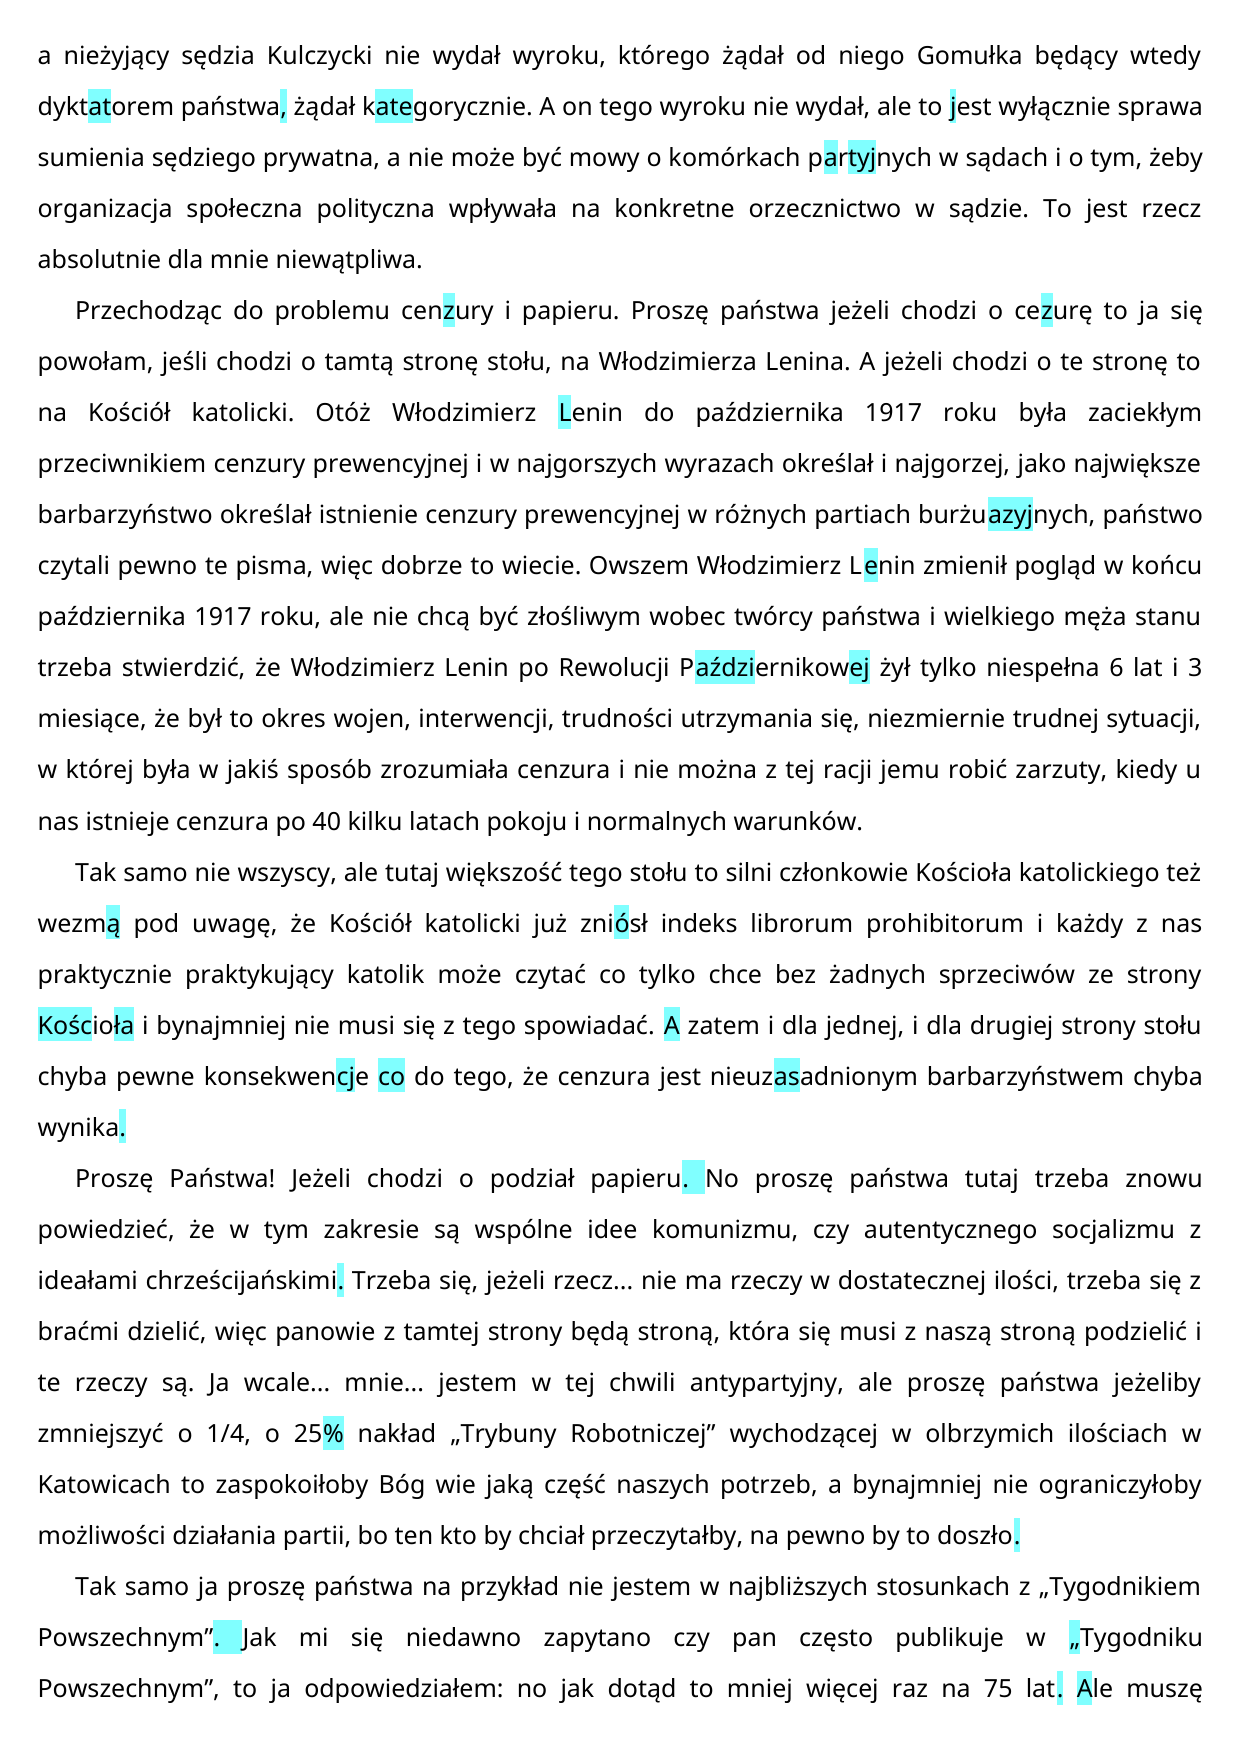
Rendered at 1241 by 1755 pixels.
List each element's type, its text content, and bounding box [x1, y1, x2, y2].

text a nieżyjący sędzia Kulczycki nie wydał wyroku, którego żądał od niego Gomułka będący wtedy dyktatorem państwa, żądał kategorycznie. A on tego wyroku nie wydał, ale to jest wyłącznie sprawa sumienia sędziego prywatna, a nie może być mowy o komórkach partyjnych w sądach i o tym, żeby organizacja społeczna polityczna wpływała na konkretne orzecznictwo w sądzie. To jest rzecz absolutnie dla mnie niewątpliwa. [37, 37, 1203, 276]
text Tak samo nie wszyscy, ale tutaj większość tego stołu to silni członkowie Kościoła katolickiego też wezmą pod uwagę, że Kościół katolicki już zniósł indeks librorum prohibitorum i każdy z nas praktycznie praktykujący katolik może czytać co tylko chce bez żadnych sprzeciwów ze strony Kościoła i bynajmniej nie musi się z tego spowiadać. A zatem i dla jednej, i dla drugiej strony stołu chyba pewne konsekwencje co do tego, że cenzura jest nieuzasadnionym barbarzyństwem chyba wynika. [37, 854, 1203, 1143]
text Proszę Państwa! Jeżeli chodzi o podział papieru. No proszę państwa tutaj trzeba znowu powiedzieć, że w tym zakresie są wspólne idee komunizmu, czy autentycznego socjalizmu z ideałami chrześcijańskimi. Trzeba się, jeżeli rzecz... nie ma rzeczy w dostatecznej ilości, trzeba się z braćmi dzielić, więc panowie z tamtej strony będą stroną, która się musi z naszą stroną podzielić i te rzeczy są. Ja wcale... mnie... jestem w tej chwili antypartyjny, ale proszę państwa jeżeliby zmniejszyć o 1/4, o 25% nakład „Trybuny Robotniczej” wychodzącej w olbrzymich ilościach w Katowicach to zaspokoiłoby Bóg wie jaką część naszych potrzeb, a bynajmniej nie ograniczyłoby możliwości działania partii, bo ten kto by chciał przeczytałby, na pewno by to doszło. [37, 1160, 1203, 1552]
text Przechodząc do problemu cenzury i papieru. Proszę państwa jeżeli chodzi o cezurę to ja się powołam, jeśli chodzi o tamtą stronę stołu, na Włodzimierza Lenina. A jeżeli chodzi o te stronę to na Kościół katolicki. Otóż Włodzimierz Lenin do października 1917 roku była zaciekłym przeciwnikiem cenzury prewencyjnej i w najgorszych wyrazach określał i najgorzej, jako największe barbarzyństwo określał istnienie cenzury prewencyjnej w różnych partiach burżuazyjnych, państwo czytali pewno te pisma, więc dobrze to wiecie. Owszem Włodzimierz Lenin zmienił pogląd w końcu października 1917 roku, ale nie chcą być złośliwym wobec twórcy państwa i wielkiego męża stanu trzeba stwierdzić, że Włodzimierz Lenin po Rewolucji Październikowej żył tylko niespełna 6 lat i 3 miesiące, że był to okres wojen, interwencji, trudności utrzymania się, niezmiernie trudnej sytuacji, w której była w jakiś sposób zrozumiała cenzura i nie można z tej racji jemu robić zarzuty, kiedy u nas istnieje cenzura po 40 kilku latach pokoju i normalnych warunków. [37, 293, 1203, 837]
text Tak samo ja proszę państwa na przykład nie jestem w najbliższych stosunkach z „Tygodnikiem Powszechnym”. Jak mi się niedawno zapytano czy pan często publikuje w „Tygodniku Powszechnym”, to ja odpowiedziałem: no jak dotąd to mniej więcej raz na 75 lat. Ale muszę [37, 1569, 1203, 1705]
